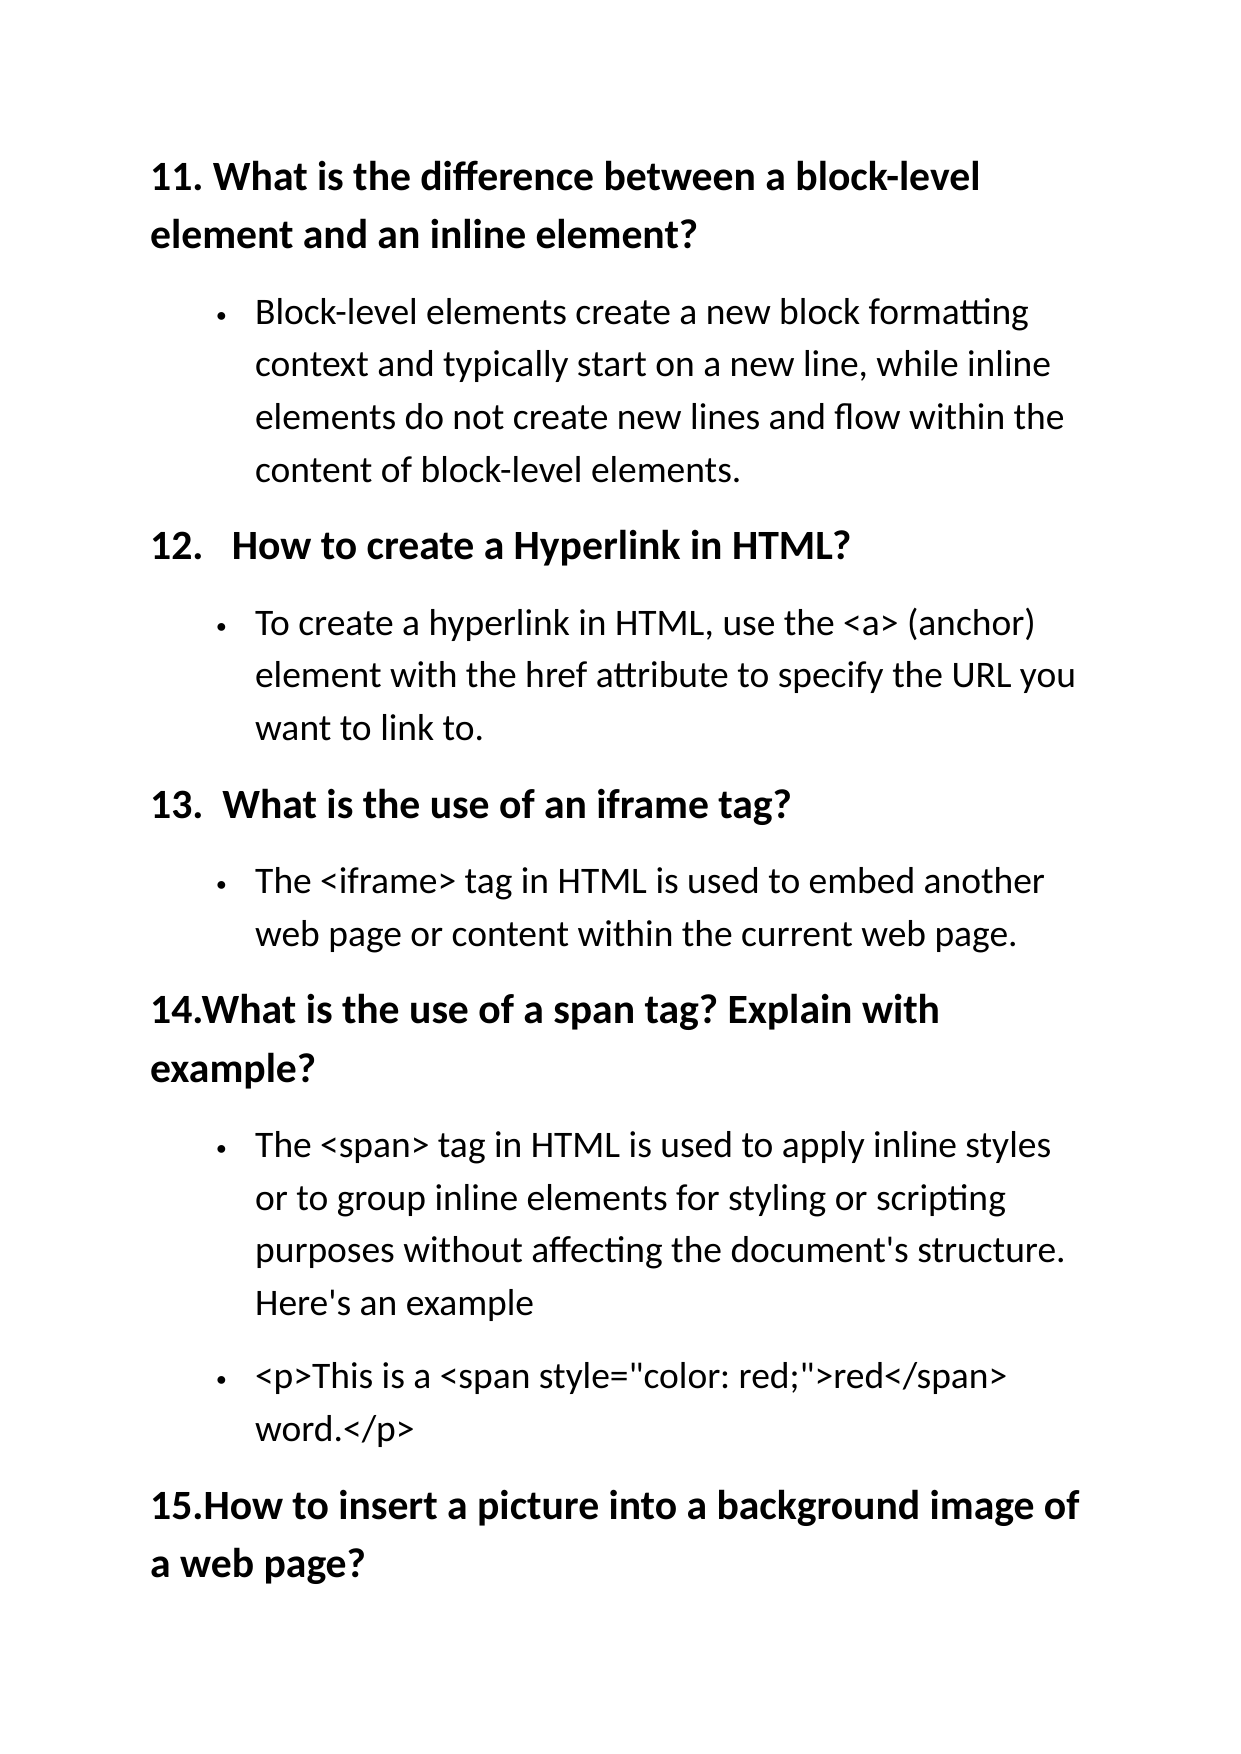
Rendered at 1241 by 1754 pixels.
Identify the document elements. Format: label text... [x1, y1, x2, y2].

list The <span> tag in HTML is used to apply inline styles or to group inline elements for styling or scripting purposes without affecting the document's structure. Here's an example [217, 1121, 1090, 1325]
list To create a hyperlink in HTML, use the <a> (anchor) element with the href attribute to specify the URL you want to link to. [217, 599, 1090, 750]
text 14.What is the use of a span tag? Explain with example? [150, 983, 1090, 1092]
text 11. What is the difference between a block-level element and an inline element? [150, 150, 1090, 259]
text 13. What is the use of an iframe tag? [150, 778, 1090, 828]
list <p>This is a <span style="color: red;">red</span> word.</p> [217, 1352, 1090, 1451]
text 12. How to create a Hyperlink in HTML? [150, 519, 1090, 570]
list The <iframe> tag in HTML is used to embed another web page or content within the current web page. [217, 857, 1090, 955]
list Block-level elements create a new block formatting context and typically start on a new line, while inline elements do not create new lines and flow within the content of block-level elements. [217, 288, 1090, 492]
text 15.How to insert a picture into a background image of a web page? [150, 1479, 1090, 1588]
